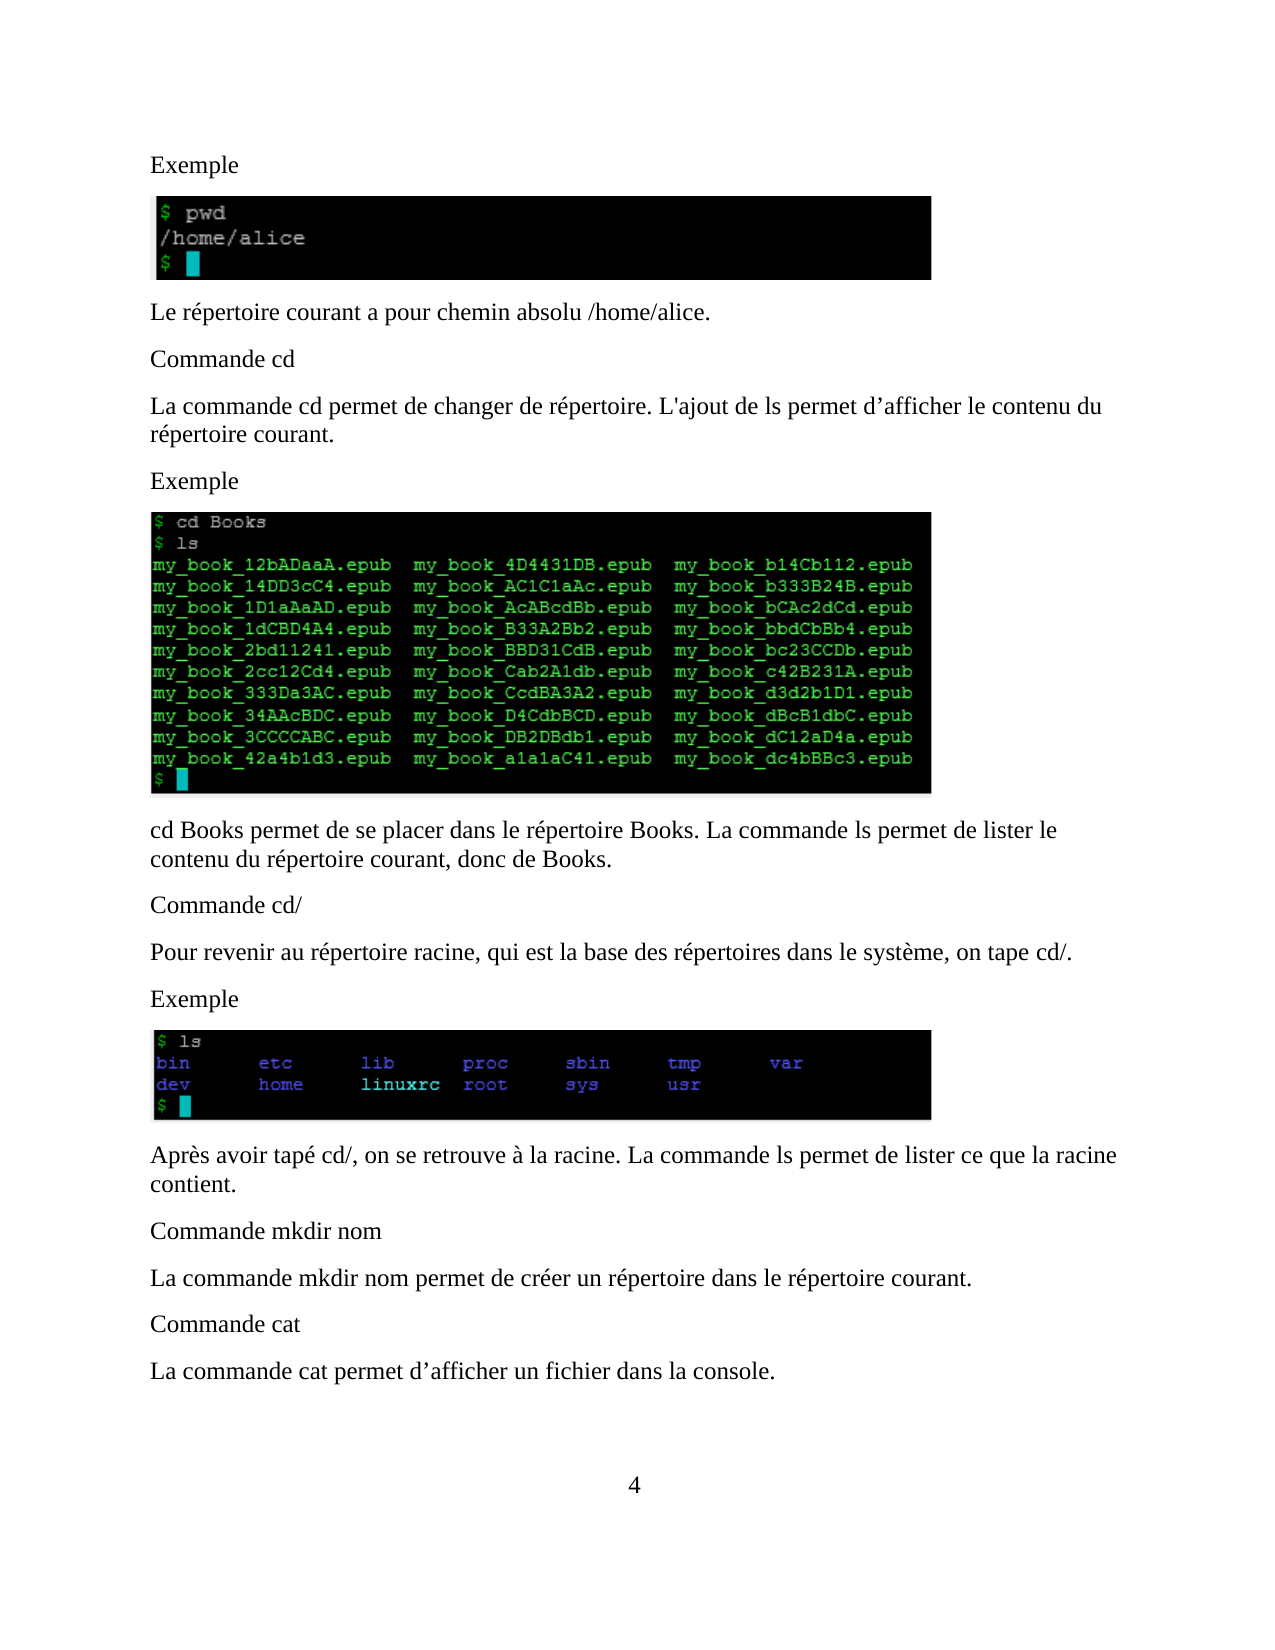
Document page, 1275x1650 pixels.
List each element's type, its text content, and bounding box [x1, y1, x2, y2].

picture [150, 1030, 932, 1123]
text cd Books permet de se placer dans le répertoire Books. La commande ls permet de lister le contenu du répertoire courant, donc de Books. [150, 815, 1125, 873]
text Commande cd [150, 344, 1125, 373]
text La commande cd permet de changer de répertoire. L'ajout de ls permet d’afficher le contenu du répertoire courant. [150, 391, 1125, 448]
text Exemple [150, 466, 1125, 495]
text Après avoir tapé cd/, on se retrouve à la racine. La commande ls permet de lister ce que la racine contient. [150, 1141, 1125, 1198]
text Exemple [150, 150, 1125, 179]
text Le répertoire courant a pour chemin absolu /home/alice. [150, 297, 1125, 326]
text La commande cat permet d’afficher un fichier dans la console. [150, 1356, 1125, 1385]
picture [150, 512, 932, 798]
text Commande cat [150, 1309, 1125, 1338]
text La commande mkdir nom permet de créer un répertoire dans le répertoire courant. [150, 1263, 1125, 1291]
text Exemple [150, 984, 1125, 1013]
text Pour revenir au répertoire racine, qui est la base des répertoires dans le système, on tape cd/. [150, 937, 1125, 966]
text Commande mkdir nom [150, 1216, 1125, 1245]
picture [150, 196, 932, 280]
text Commande cd/ [150, 891, 1125, 919]
